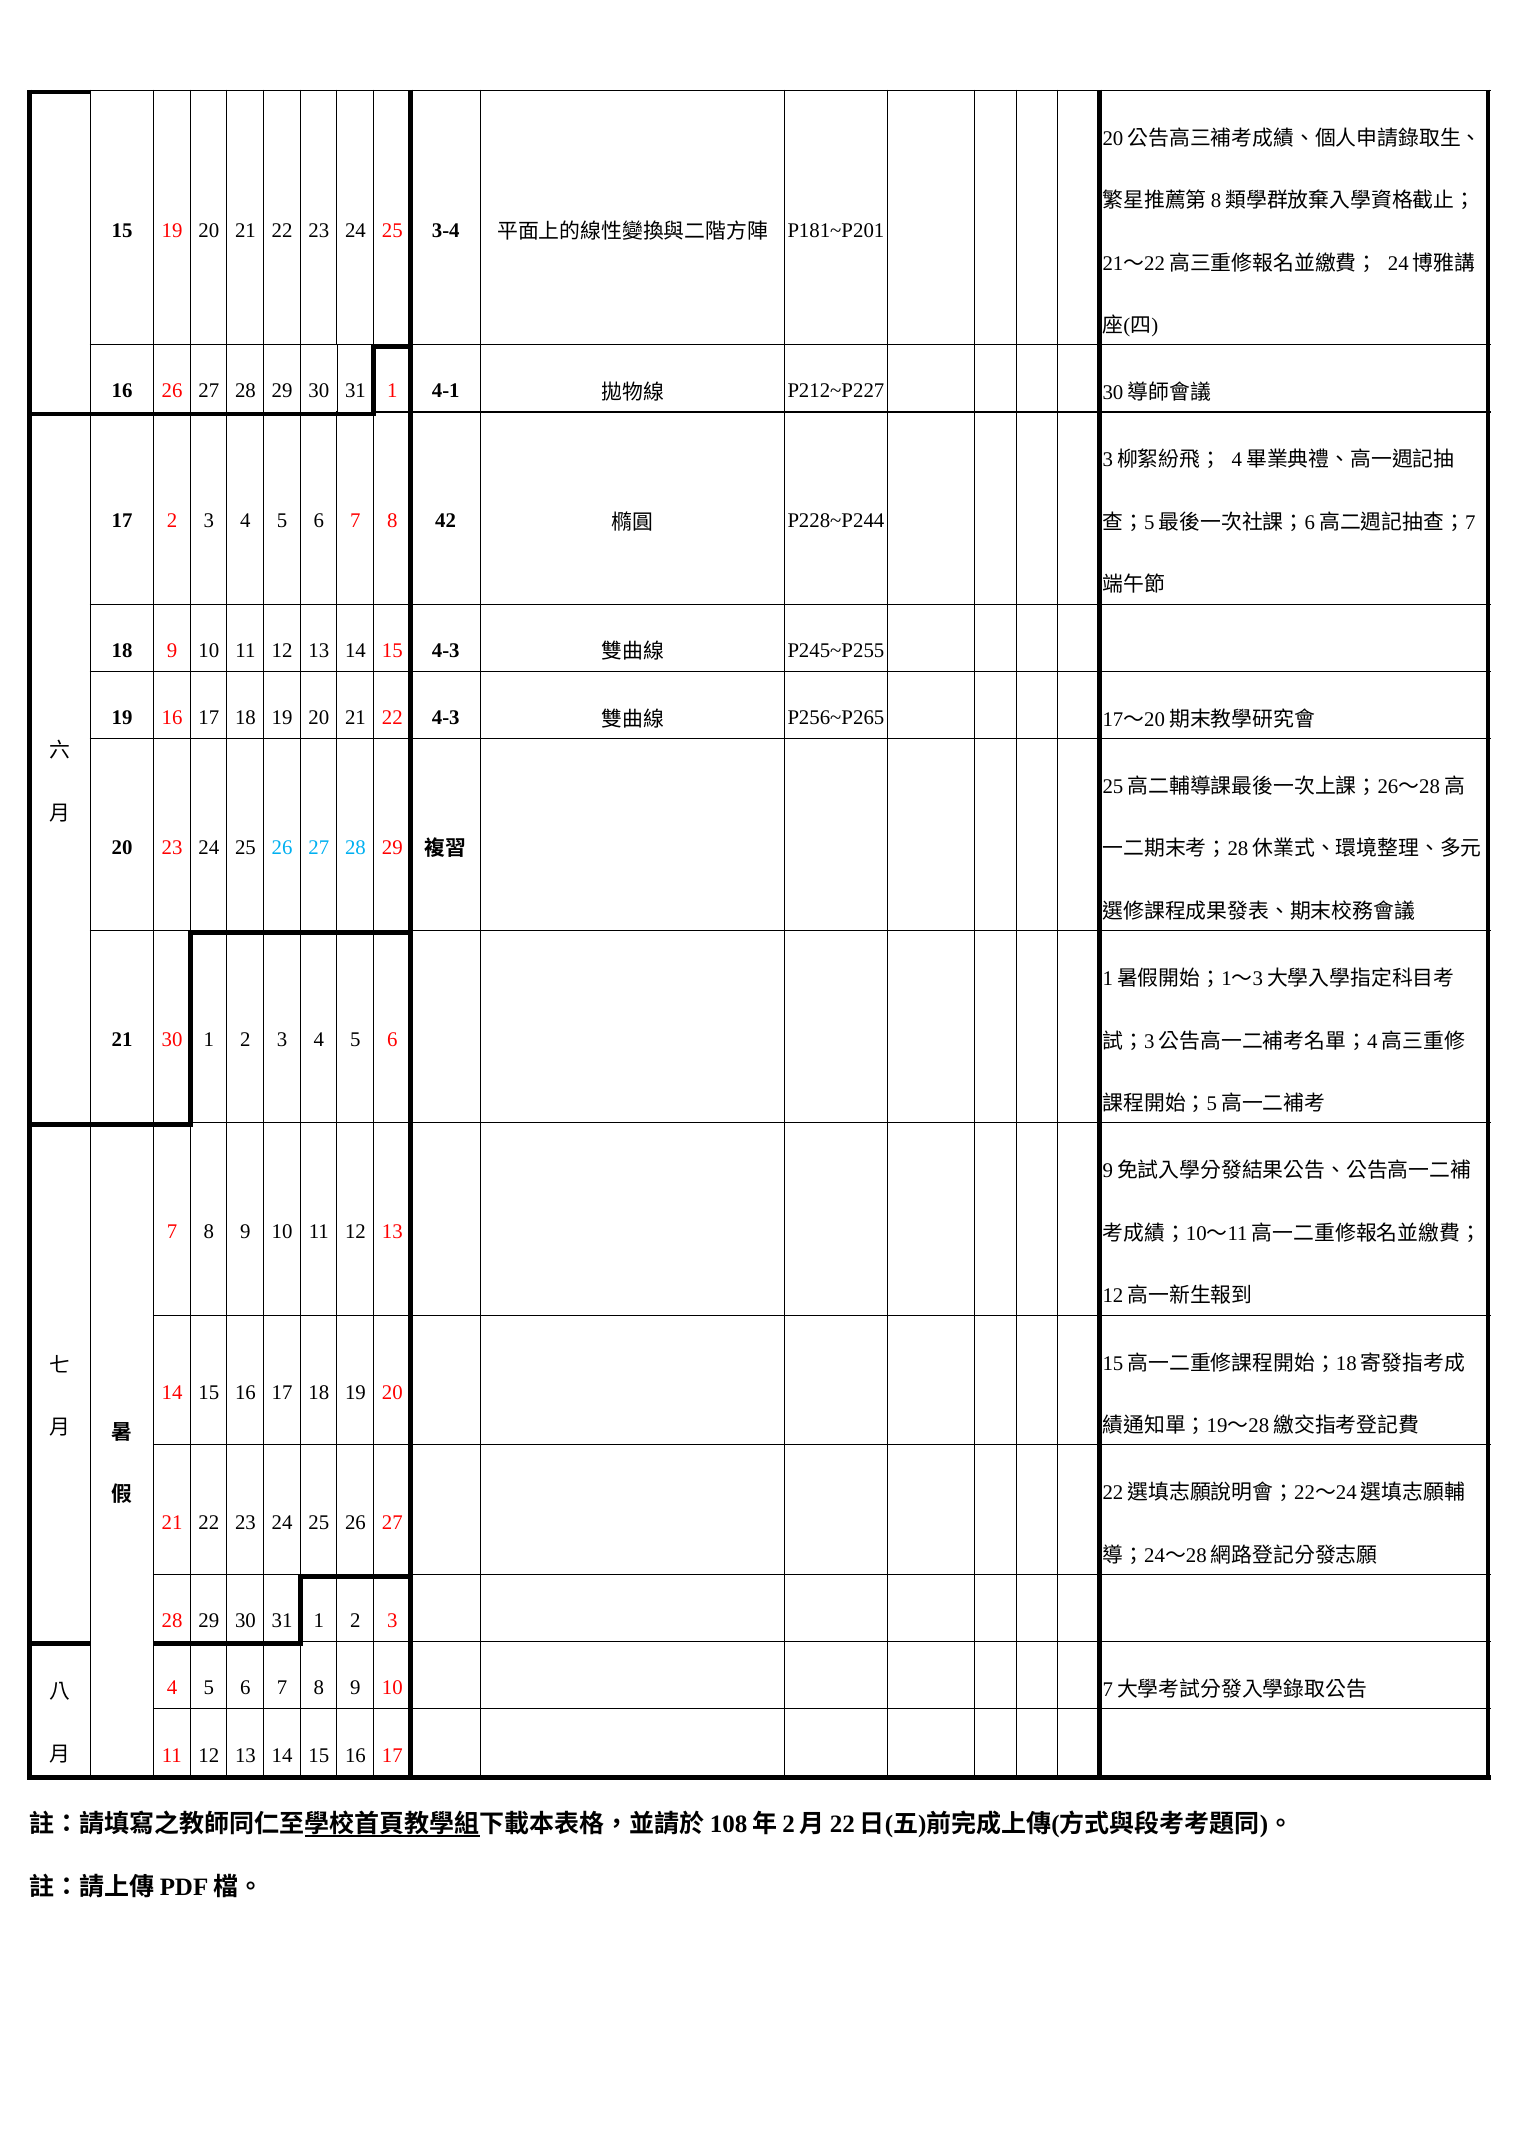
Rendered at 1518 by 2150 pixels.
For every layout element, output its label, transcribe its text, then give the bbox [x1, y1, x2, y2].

table_cell 7 [337, 416, 373, 603]
table_cell [1017, 605, 1057, 671]
table_cell [1058, 91, 1097, 344]
table_cell 27 [301, 739, 336, 930]
table_cell 1 [376, 349, 408, 411]
table_cell [481, 739, 784, 930]
table_cell [481, 1709, 784, 1775]
table_cell 3 [374, 1579, 408, 1641]
table_cell 8 [374, 413, 408, 603]
table_cell 14 [154, 1316, 190, 1444]
table_cell 13 [301, 605, 336, 671]
table_cell 15 [191, 1316, 226, 1444]
table_cell [975, 91, 1016, 344]
table_cell 27 [191, 345, 226, 411]
table_cell 24 [337, 91, 373, 344]
table_cell 5 [337, 935, 373, 1122]
table_cell 3柳絮紛飛； 4畢業典禮、高一週記抽查；5最後一次社課；6高二週記抽查；7端午節 [1102, 413, 1486, 603]
table_cell 3-4 [413, 91, 480, 344]
table_cell 16 [154, 672, 190, 738]
table_cell 5 [264, 416, 300, 603]
table_cell 22選填志願說明會；22～24選填志願輔導；24～28網路登記分發志願 [1102, 1445, 1486, 1574]
table_cell 16 [337, 1709, 373, 1775]
table_cell 19 [264, 672, 300, 738]
table_cell [888, 1709, 974, 1775]
text 註：請上傳PDF檔。 [29, 1843, 1488, 1905]
table_cell 1 [303, 1579, 336, 1641]
table_cell [888, 931, 974, 1122]
table_cell 六 月 [32, 416, 90, 1122]
table_cell 42 [413, 413, 480, 603]
table_cell 25 [301, 1445, 336, 1574]
table_cell [1102, 1709, 1486, 1775]
table_cell 30 [301, 345, 337, 411]
table_cell [1017, 413, 1057, 603]
table_cell 9免試入學分發結果公告、公告高一二補考成績；10～11高一二重修報名並繳費；12高一新生報到 [1102, 1123, 1486, 1314]
table_cell [975, 1575, 1016, 1641]
table_cell [1017, 1575, 1057, 1641]
table_cell 2 [337, 1579, 373, 1641]
table_cell 5 [191, 1646, 226, 1708]
table_cell [1102, 605, 1486, 671]
table_cell 3 [264, 935, 300, 1122]
table_cell [888, 1445, 974, 1574]
table_cell 18 [91, 605, 153, 671]
table_cell [481, 1642, 784, 1708]
table_cell [975, 1642, 1016, 1708]
table_cell 12 [191, 1709, 226, 1775]
table_cell 複習 [413, 739, 480, 930]
table_cell [1017, 91, 1057, 344]
table_cell 雙曲線 [481, 605, 784, 671]
table_cell [481, 1123, 784, 1314]
table_cell 20公告高三補考成績、個人申請錄取生、繁星推薦第8類學群放棄入學資格截止；21～22高三重修報名並繳費； 24博雅講座(四) [1102, 91, 1486, 344]
table_cell [1017, 739, 1057, 930]
table_cell 15 [91, 91, 153, 344]
table_cell 28 [154, 1575, 190, 1641]
table_cell 20 [191, 91, 226, 344]
table_cell 7大學考試分發入學錄取公告 [1102, 1642, 1486, 1708]
table_cell P212~P227 [785, 345, 887, 411]
table_cell [785, 1316, 887, 1444]
table_cell 4-1 [413, 345, 480, 411]
table_cell 15 [301, 1709, 336, 1775]
table_cell 24 [264, 1445, 300, 1574]
table_cell [1058, 1642, 1097, 1708]
table_cell [785, 739, 887, 930]
table_cell [1058, 672, 1097, 738]
table_cell 14 [337, 605, 373, 671]
table_cell [481, 1445, 784, 1574]
table_cell [785, 1575, 887, 1641]
table_cell 3 [191, 416, 226, 603]
table_cell [1017, 1316, 1057, 1444]
table_cell 18 [301, 1316, 336, 1444]
table_cell 10 [191, 605, 226, 671]
table_cell [888, 345, 974, 411]
table_cell 24 [191, 739, 226, 930]
table_cell 12 [264, 605, 300, 671]
table_cell 30導師會議 [1102, 345, 1486, 411]
table_cell 26 [264, 739, 300, 930]
table_cell [785, 1709, 887, 1775]
table_cell 22 [264, 91, 300, 344]
table_cell 橢圓 [481, 413, 784, 603]
table_cell 20 [301, 672, 336, 738]
table_cell [888, 672, 974, 738]
table_cell 八 月 [32, 1646, 90, 1775]
table_cell [1102, 1575, 1486, 1641]
table_cell 4 [154, 1646, 190, 1708]
table_cell 9 [154, 605, 190, 671]
table_cell 21 [91, 931, 153, 1122]
table_cell [888, 413, 974, 603]
table_cell [413, 1445, 480, 1574]
table_cell 1暑假開始；1～3大學入學指定科目考試；3公告高一二補考名單；4高三重修課程開始；5高一二補考 [1102, 931, 1486, 1122]
table_cell 30 [154, 931, 188, 1122]
table_cell 23 [154, 739, 190, 930]
table_cell [888, 1642, 974, 1708]
table_cell 6 [301, 416, 336, 603]
table_cell 19 [337, 1316, 373, 1444]
table_cell P181~P201 [785, 91, 887, 344]
table_cell [975, 1316, 1016, 1444]
table_cell 9 [337, 1642, 373, 1708]
table_cell [1017, 1445, 1057, 1574]
table_cell [1058, 413, 1097, 603]
table_cell [1058, 739, 1097, 930]
table_cell 26 [154, 345, 190, 411]
table_cell [413, 1316, 480, 1444]
table_cell 2 [154, 416, 190, 603]
table_cell 28 [337, 739, 373, 930]
table_cell 平面上的線性變換與二階方陣 [481, 91, 784, 344]
table_cell 7 [154, 1127, 190, 1314]
table_cell [1058, 605, 1097, 671]
table_cell [413, 1123, 480, 1314]
table_cell P256~P265 [785, 672, 887, 738]
table_cell 17 [191, 672, 226, 738]
table_cell [1058, 1123, 1097, 1314]
table_cell 17 [91, 416, 153, 603]
table_cell 16 [91, 345, 153, 411]
table_cell [413, 1709, 480, 1775]
table_cell [785, 931, 887, 1122]
table_cell 30 [227, 1575, 263, 1641]
table_cell 29 [191, 1575, 226, 1641]
table_cell 1 [193, 935, 226, 1122]
table_cell [888, 1575, 974, 1641]
table_cell 9 [227, 1123, 263, 1314]
table_cell 13 [227, 1709, 263, 1775]
table_cell [481, 1316, 784, 1444]
table_cell [1017, 1642, 1057, 1708]
table_cell [975, 413, 1016, 603]
table_cell 21 [337, 672, 373, 738]
table_cell [413, 1642, 480, 1708]
table_cell [975, 1445, 1016, 1574]
table_cell [785, 1445, 887, 1574]
table_cell 4 [227, 416, 263, 603]
table_cell P245~P255 [785, 605, 887, 671]
table_cell P228~P244 [785, 413, 887, 603]
table_cell 22 [374, 672, 408, 738]
table_cell 26 [337, 1445, 373, 1574]
table_cell [975, 345, 1016, 411]
table_cell 17 [264, 1316, 300, 1444]
table_cell [888, 605, 974, 671]
table_cell [1058, 345, 1097, 411]
table_cell 18 [227, 672, 263, 738]
table_cell 11 [301, 1123, 336, 1314]
table_cell [975, 931, 1016, 1122]
table_cell 17 [374, 1709, 408, 1775]
table_cell 七 月 [32, 1127, 90, 1641]
table_cell 6 [374, 935, 408, 1122]
table_cell 10 [264, 1123, 300, 1314]
table_cell [1058, 1445, 1097, 1574]
table_cell 19 [154, 91, 190, 344]
table_cell [888, 739, 974, 930]
table_cell 25 [227, 739, 263, 930]
table_cell 23 [227, 1445, 263, 1574]
table_cell [1058, 1575, 1097, 1641]
table_cell [888, 91, 974, 344]
table_cell [975, 605, 1016, 671]
table_cell 8 [301, 1642, 336, 1708]
table_cell 4 [301, 935, 336, 1122]
table_cell [785, 1642, 887, 1708]
table_cell [32, 94, 90, 411]
table_cell [481, 1575, 784, 1641]
table_cell 15 [374, 605, 408, 671]
table_cell 31 [264, 1575, 298, 1641]
table_cell 19 [91, 672, 153, 738]
table_cell 10 [374, 1642, 408, 1708]
table_cell [481, 931, 784, 1122]
table_cell 11 [154, 1709, 190, 1775]
table_cell [413, 1575, 480, 1641]
table_cell 11 [227, 605, 263, 671]
table_cell [975, 1709, 1016, 1775]
table_cell 15高一二重修課程開始；18寄發指考成績通知單；19～28繳交指考登記費 [1102, 1316, 1486, 1444]
table_cell [1017, 1123, 1057, 1314]
table_cell [1058, 931, 1097, 1122]
table_cell 2 [227, 935, 263, 1122]
table_cell 25 [374, 91, 408, 344]
table_cell 28 [227, 345, 263, 411]
table_cell 4-3 [413, 672, 480, 738]
table_cell 雙曲線 [481, 672, 784, 738]
table_cell 22 [191, 1445, 226, 1574]
table_cell 20 [91, 739, 153, 930]
table_cell 16 [227, 1316, 263, 1444]
table_cell 8 [191, 1123, 226, 1314]
table_cell 31 [338, 345, 371, 411]
table_cell 14 [264, 1709, 300, 1775]
table_cell [1017, 672, 1057, 738]
table_cell 暑 假 [91, 1127, 153, 1775]
table_cell [1058, 1316, 1097, 1444]
table_cell 21 [154, 1445, 190, 1574]
table_cell 20 [374, 1316, 408, 1444]
table_cell 23 [301, 91, 336, 344]
table_cell 17～20期末教學研究會 [1102, 672, 1486, 738]
table_cell 6 [227, 1646, 263, 1708]
table_cell 12 [337, 1123, 373, 1314]
table_cell 29 [374, 739, 408, 930]
table_cell [413, 931, 480, 1122]
table_cell 13 [374, 1123, 408, 1314]
table_cell 拋物線 [481, 345, 784, 411]
table_cell 25高二輔導課最後一次上課；26～28高一二期末考；28休業式、環境整理、多元選修課程成果發表、期末校務會議 [1102, 739, 1486, 930]
table_cell 29 [264, 345, 300, 411]
table_cell [888, 1316, 974, 1444]
table_cell [1017, 1709, 1057, 1775]
table_cell [785, 1123, 887, 1314]
table_cell [1017, 931, 1057, 1122]
table_cell 27 [374, 1445, 408, 1574]
table_cell 21 [227, 91, 263, 344]
table_cell [1058, 1709, 1097, 1775]
table_cell [975, 672, 1016, 738]
text 註：請填寫之教師同仁至學校首頁教學組下載本表格，並請於108年2月22日(五)前完成上傳(方式與段考考題同)。 [29, 1780, 1488, 1843]
table_cell [975, 739, 1016, 930]
table_cell [888, 1123, 974, 1314]
table_cell [1017, 345, 1057, 411]
table_cell 4-3 [413, 605, 480, 671]
table_cell [975, 1123, 1016, 1314]
table_cell 7 [264, 1646, 300, 1708]
